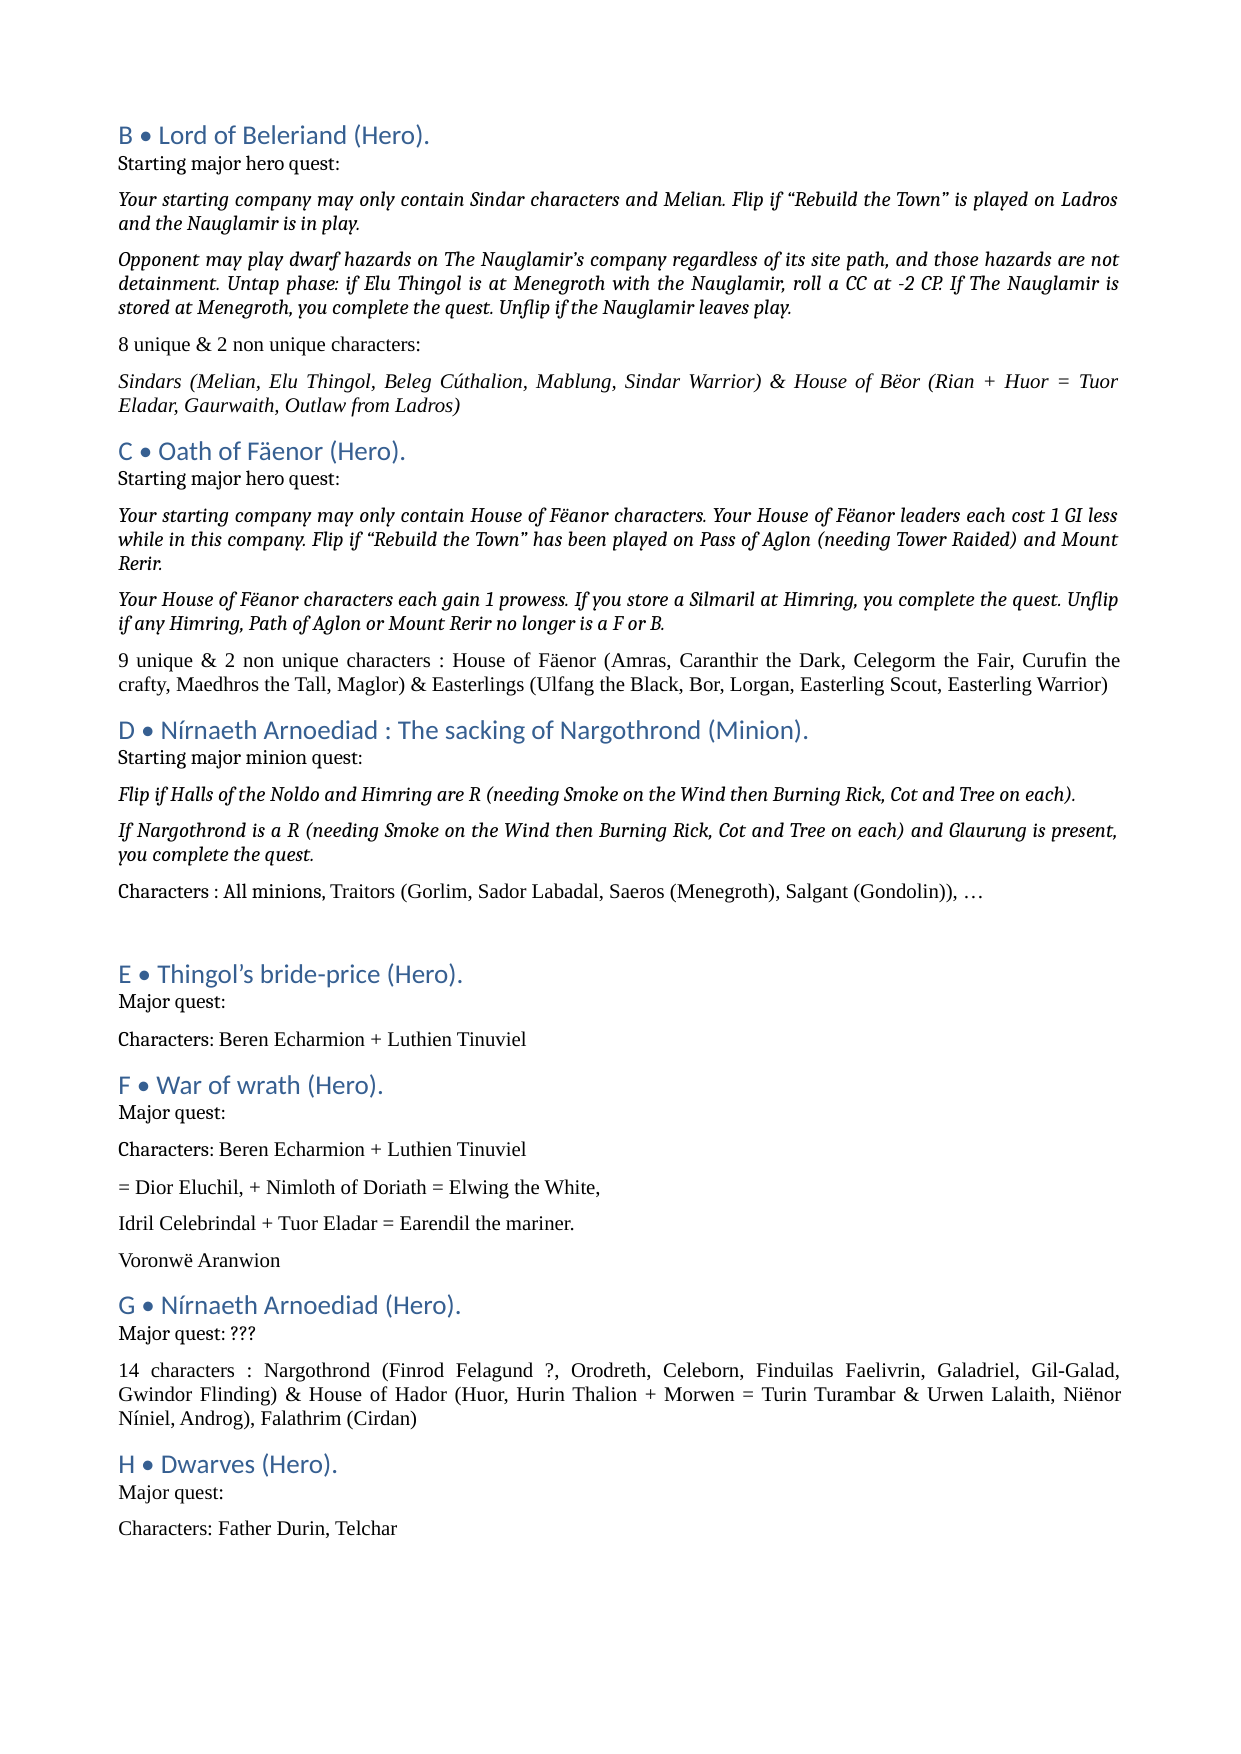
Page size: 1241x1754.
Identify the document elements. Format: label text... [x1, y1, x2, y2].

text 9 unique & 2 non unique characters : House of Fäenor (Amras, Caranthir the Dark, Celegorm the Fair, Curufin the crafty, Maedhros the Tall, Maglor) & Easterlings (Ulfang the Black, Bor, Lorgan, Easterling Scout, Easterling Warrior) [118, 648, 1122, 696]
text Characters: Beren Echarmion + Luthien Tinuviel [118, 1027, 1122, 1051]
subtitle B • Lord of Beleriand (Hero). [118, 118, 1122, 151]
text Opponent may play dwarf hazards on The Nauglamir’s company regardless of its site path, and those hazards are not detainment. Untap phase: if Elu Thingol is at Menegroth with the Nauglamir, roll a CC at -2 CP. If The Nauglamir is stored at Menegroth, you complete the quest. Unflip if the Nauglamir leaves play. [118, 248, 1122, 320]
text Major quest: [118, 1101, 1122, 1125]
subtitle C • Oath of Fäenor (Hero). [118, 434, 1122, 467]
text = Dior Eluchil, + Nimloth of Doriath = Elwing the White, [118, 1174, 1122, 1199]
text Idril Celebrindal + Tuor Eladar = Earendil the mariner. [118, 1211, 1122, 1235]
text Voronwë Aranwion [118, 1248, 1122, 1272]
text Major quest: ??? [118, 1321, 1122, 1345]
text Flip if Halls of the Noldo and Himring are R (needing Smoke on the Wind then Burning Rick, Cot and Tree on each). [118, 782, 1122, 806]
text Starting major hero quest: [118, 151, 1122, 175]
subtitle G • Nírnaeth Arnoediad (Hero). [118, 1288, 1122, 1321]
subtitle E • Thingol’s bride-price (Hero). [118, 957, 1122, 990]
text Your House of Fëanor characters each gain 1 prowess. If you store a Silmaril at Himring, you complete the quest. Unflip if any Himring, Path of Aglon or Mount Rerir no longer is a F or B. [118, 588, 1122, 636]
text Starting major hero quest: [118, 467, 1122, 491]
text If Nargothrond is a R (needing Smoke on the Wind then Burning Rick, Cot and Tree on each) and Glaurung is present, you complete the quest. [118, 819, 1122, 867]
subtitle D • Nírnaeth Arnoediad : The sacking of Nargothrond (Minion). [118, 713, 1122, 746]
text Your starting company may only contain Sindar characters and Melian. Flip if “Rebuild the Town” is played on Ladros and the Nauglamir is in play. [118, 188, 1122, 236]
text Major quest: [118, 990, 1122, 1014]
text 8 unique & 2 non unique characters: [118, 332, 1122, 356]
text Major quest: [118, 1480, 1122, 1504]
subtitle F • War of wrath (Hero). [118, 1068, 1122, 1101]
text Sindars (Melian, Elu Thingol, Beleg Cúthalion, Mablung, Sindar Warrior) & House of Bëor (Rian + Huor = Tuor Eladar, Gaurwaith, Outlaw from Ladros) [118, 369, 1122, 417]
text Characters: Father Durin, Telchar [118, 1516, 1122, 1540]
text Starting major minion quest: [118, 746, 1122, 770]
subtitle H • Dwarves (Hero). [118, 1447, 1122, 1480]
text 14 characters : Nargothrond (Finrod Felagund ?, Orodreth, Celeborn, Finduilas Faelivrin, Galadriel, Gil-Galad, Gwindor Flinding) & House of Hador (Huor, Hurin Thalion + Morwen = Turin Turambar & Urwen Lalaith, Niënor Níniel, Androg), Falathrim (Cirdan) [118, 1358, 1122, 1430]
text Characters: Beren Echarmion + Luthien Tinuviel [118, 1137, 1122, 1162]
text Your starting company may only contain House of Fëanor characters. Your House of Fëanor leaders each cost 1 GI less while in this company. Flip if “Rebuild the Town” has been played on Pass of Aglon (needing Tower Raided) and Mount Rerir. [118, 503, 1122, 575]
text Characters : All minions, Traitors (Gorlim, Sador Labadal, Saeros (Menegroth), Salgant (Gondolin)), … [118, 879, 1122, 904]
